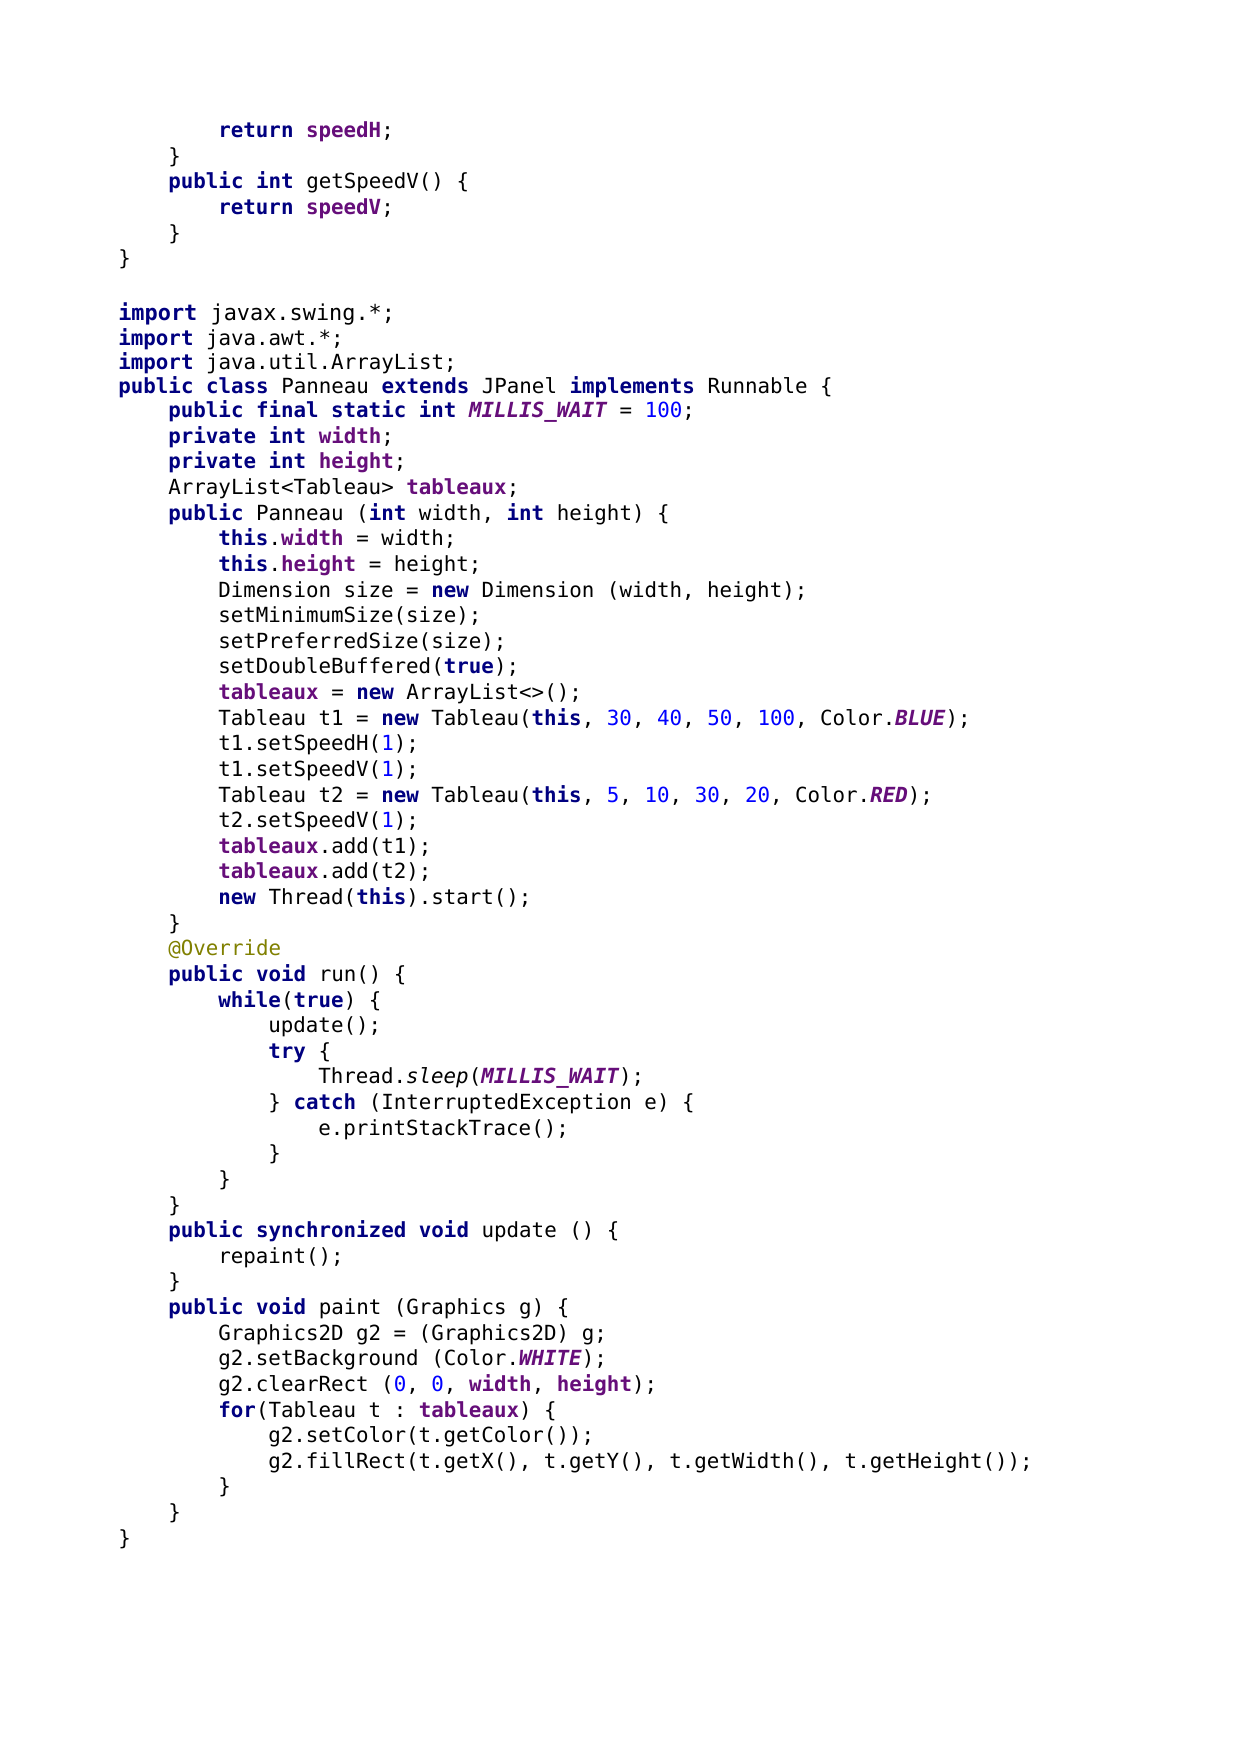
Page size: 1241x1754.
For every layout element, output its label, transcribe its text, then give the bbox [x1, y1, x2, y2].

text g2.clearRect (0, 0, width, height); [118, 1372, 1122, 1398]
text setDoubleBuffered(true); [118, 654, 1122, 680]
text g2.fillRect(t.getX(), t.getY(), t.getWidth(), t.getHeight()); [118, 1449, 1122, 1474]
text public class Panneau extends JPanel implements Runnable { [118, 374, 1122, 398]
text tableaux.add(t1); [118, 834, 1122, 859]
text } catch (InterruptedException e) { [118, 1090, 1122, 1116]
text g2.setBackground (Color.WHITE); [118, 1346, 1122, 1372]
text public Panneau (int width, int height) { [118, 501, 1122, 526]
text public void run() { [118, 962, 1122, 988]
text Tableau t2 = new Tableau(this, 5, 10, 30, 20, Color.RED); [118, 783, 1122, 808]
text } [118, 911, 1122, 936]
text tableaux = new ArrayList<>(); [118, 680, 1122, 706]
text ArrayList<Tableau> tableaux; [118, 475, 1122, 501]
text Tableau t1 = new Tableau(this, 30, 40, 50, 100, Color.BLUE); [118, 706, 1122, 731]
text Thread.sleep(MILLIS_WAIT); [118, 1064, 1122, 1090]
text import javax.swing.*; [118, 300, 1122, 326]
text } [118, 1500, 1122, 1526]
text return speedV; [118, 195, 1122, 221]
text } [118, 1474, 1122, 1500]
text repaint(); [118, 1244, 1122, 1269]
text setPreferredSize(size); [118, 629, 1122, 654]
text t2.setSpeedV(1); [118, 808, 1122, 834]
text private int height; [118, 449, 1122, 475]
text new Thread(this).start(); [118, 885, 1122, 911]
text for(Tableau t : tableaux) { [118, 1398, 1122, 1423]
text } [118, 1167, 1122, 1193]
text } [118, 1269, 1122, 1295]
text public final static int MILLIS_WAIT = 100; [118, 398, 1122, 424]
text this.width = width; [118, 526, 1122, 552]
text e.printStackTrace(); [118, 1116, 1122, 1141]
text } [118, 221, 1122, 246]
text Graphics2D g2 = (Graphics2D) g; [118, 1321, 1122, 1346]
text tableaux.add(t2); [118, 859, 1122, 885]
text import java.awt.*; [118, 326, 1122, 350]
text private int width; [118, 424, 1122, 449]
text } [118, 1141, 1122, 1167]
text public void paint (Graphics g) { [118, 1295, 1122, 1321]
text } [118, 246, 1122, 271]
text t1.setSpeedV(1); [118, 757, 1122, 783]
text return speedH; [118, 118, 1122, 144]
text Dimension size = new Dimension (width, height); [118, 578, 1122, 603]
text this.height = height; [118, 552, 1122, 578]
text import java.util.ArrayList; [118, 350, 1122, 374]
text try { [118, 1039, 1122, 1064]
text } [118, 1193, 1122, 1218]
text } [118, 144, 1122, 169]
text setMinimumSize(size); [118, 603, 1122, 629]
text g2.setColor(t.getColor()); [118, 1423, 1122, 1449]
text } [118, 1526, 1122, 1550]
text public synchronized void update () { [118, 1218, 1122, 1244]
text @Override [118, 936, 1122, 962]
text t1.setSpeedH(1); [118, 731, 1122, 757]
text while(true) { [118, 988, 1122, 1013]
text public int getSpeedV() { [118, 169, 1122, 195]
text update(); [118, 1013, 1122, 1039]
